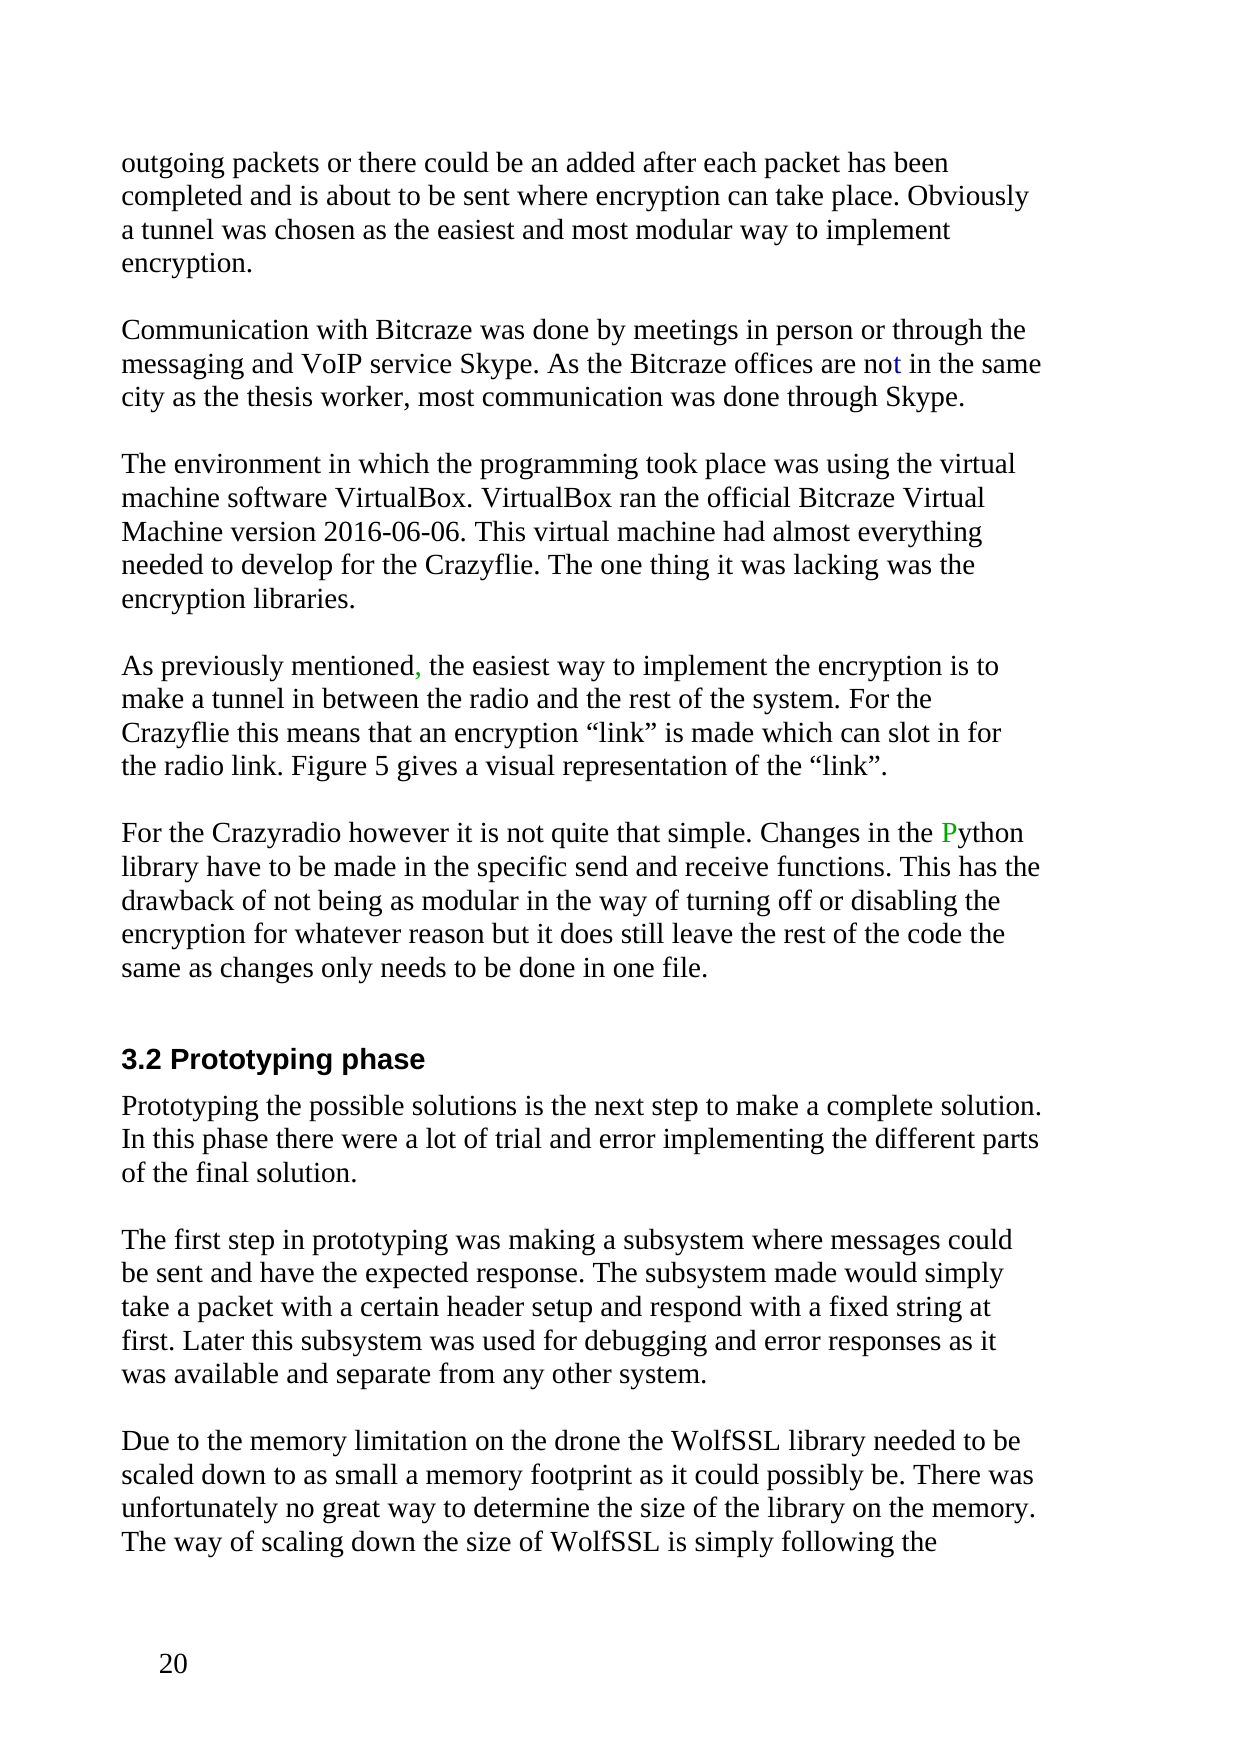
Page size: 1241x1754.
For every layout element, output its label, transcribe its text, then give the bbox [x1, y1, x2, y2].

text Due to the memory limitation on the drone the WolfSSL library needed to be scaled down to as small a memory footprint as it could possibly be. There was unfortunately no great way to determine the size of the library on the memory. The way of scaling down the size of WolfSSL is simply following the [121, 1423, 1042, 1557]
text Prototyping the possible solutions is the next step to make a complete solution. In this phase there were a lot of trial and error implementing the different parts of the final solution. [121, 1088, 1042, 1188]
subtitle Prototyping phase [121, 1042, 1042, 1075]
text outgoing packets or there could be an added after each packet has been completed and is about to be sent where encryption can take place. Obviously a tunnel was chosen as the easiest and most modular way to implement encryption. [121, 145, 1042, 279]
text The environment in which the programming took place was using the virtual machine software VirtualBox. VirtualBox ran the official Bitcraze Virtual Machine version 2016-06-06. This virtual machine had almost everything needed to develop for the Crazyflie. The one thing it was lacking was the encryption libraries. [121, 447, 1042, 614]
text Communication with Bitcraze was done by meetings in person or through the messaging and VoIP service Skype. As the Bitcraze offices are not in the same city as the thesis worker, most communication was done through Skype. [121, 312, 1042, 413]
text As previously mentioned, the easiest way to implement the encryption is to make a tunnel in between the radio and the rest of the system. For the Crazyflie this means that an encryption “link” is made which can slot in for the radio link. Figure 5 gives a visual representation of the “link”. [121, 648, 1042, 782]
text For the Crazyradio however it is not quite that simple. Changes in the Python library have to be made in the specific send and receive functions. This has the drawback of not being as modular in the way of turning off or disabling the encryption for whatever reason but it does still leave the rest of the code the same as changes only needs to be done in one file. [121, 816, 1042, 983]
text The first step in prototyping was making a subsystem where messages could be sent and have the expected response. The subsystem made would simply take a packet with a certain header setup and respond with a fixed string at first. Later this subsystem was used for debugging and error responses as it was available and separate from any other system. [121, 1222, 1042, 1390]
